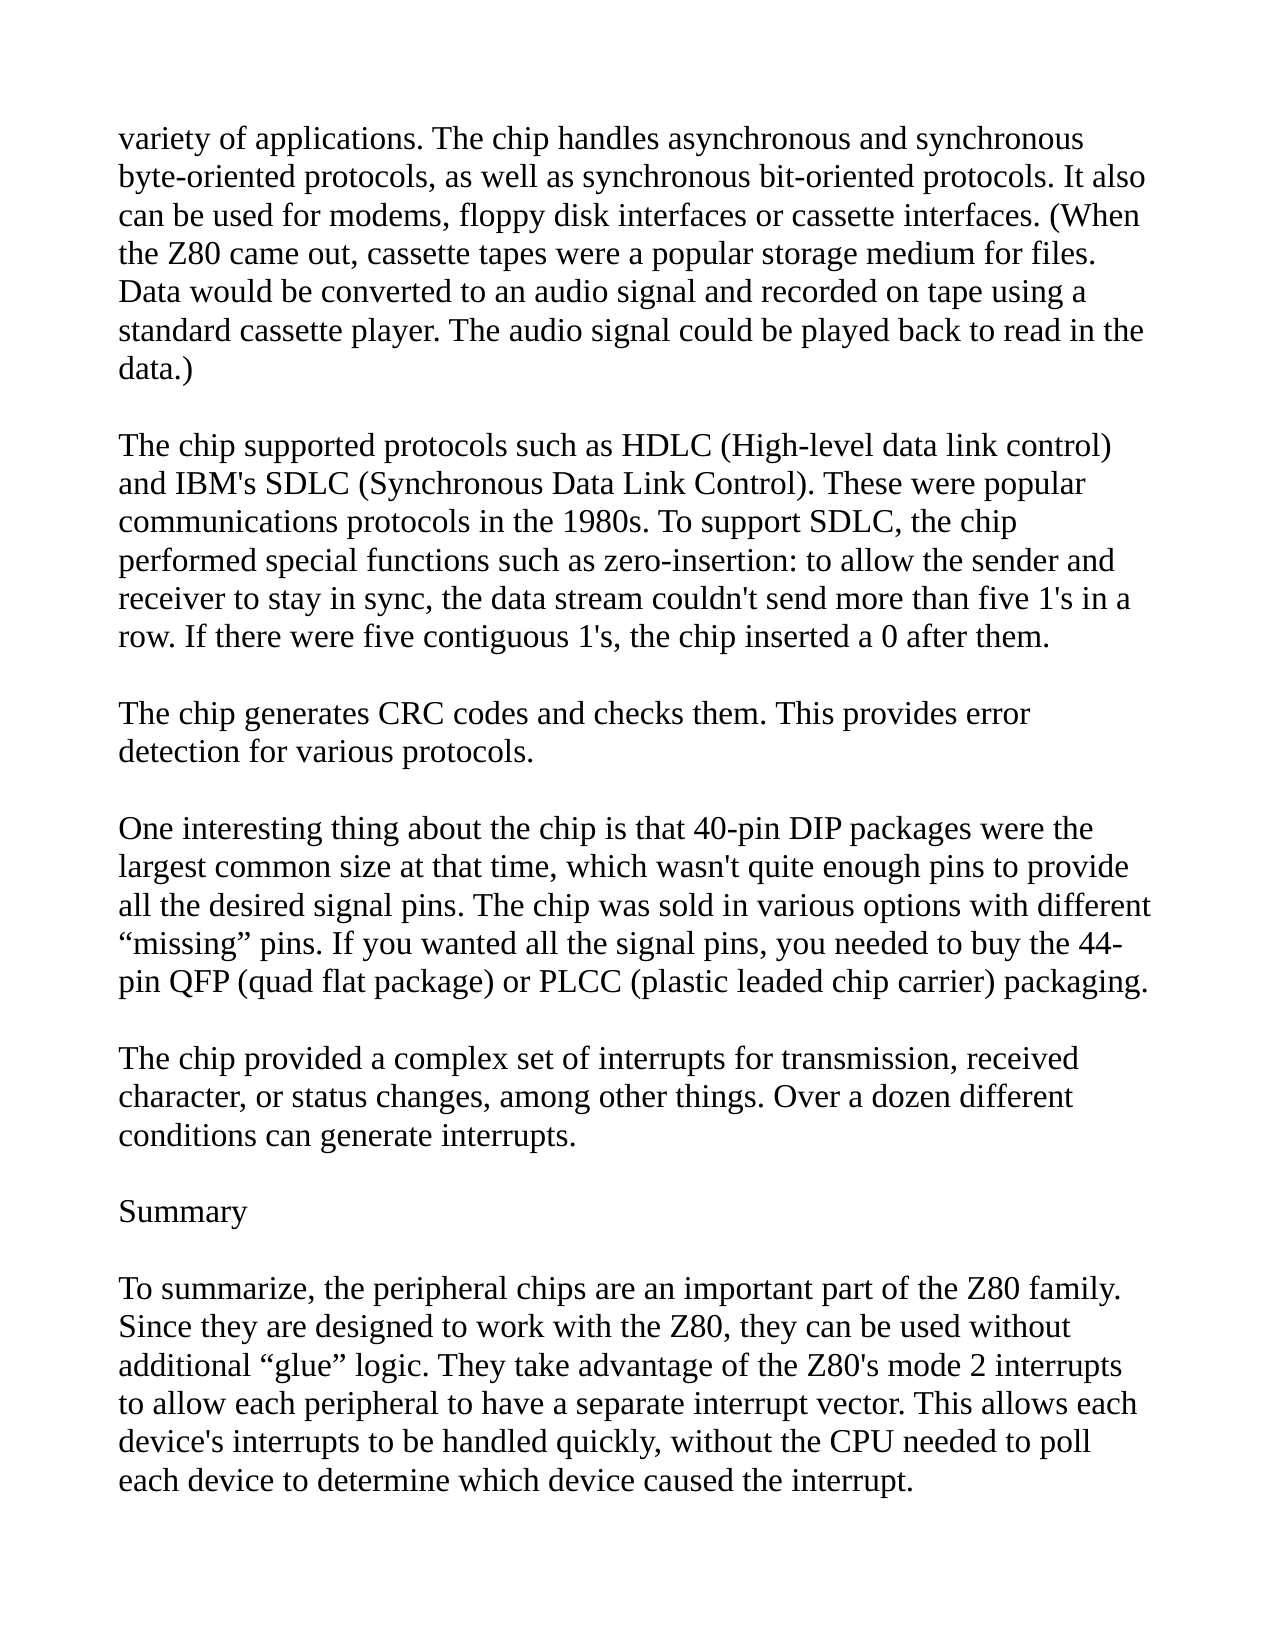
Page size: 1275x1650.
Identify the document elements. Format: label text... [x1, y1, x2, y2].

text To summarize, the peripheral chips are an important part of the Z80 family. Since they are designed to work with the Z80, they can be used without additional “glue” logic. They take advantage of the Z80's mode 2 interrupts to allow each peripheral to have a separate interrupt vector. This allows each device's interrupts to be handled quickly, without the CPU needed to poll each device to determine which device caused the interrupt. [118, 1268, 1157, 1498]
text The chip generates CRC codes and checks them. This provides error detection for various protocols. [118, 693, 1157, 770]
text The chip provided a complex set of interrupts for transmission, received character, or status changes, among other things. Over a dozen different conditions can generate interrupts. [118, 1038, 1157, 1153]
text variety of applications. The chip handles asynchronous and synchronous byte-oriented protocols, as well as synchronous bit-oriented protocols. It also can be used for modems, floppy disk interfaces or cassette interfaces. (When the Z80 came out, cassette tapes were a popular storage medium for files. Data would be converted to an audio signal and recorded on tape using a standard cassette player. The audio signal could be played back to read in the data.) [118, 118, 1157, 386]
text The chip supported protocols such as HDLC (High-level data link control) and IBM's SDLC (Synchronous Data Link Control). These were popular communications protocols in the 1980s. To support SDLC, the chip performed special functions such as zero-insertion: to allow the sender and receiver to stay in sync, the data stream couldn't send more than five 1's in a row. If there were five contiguous 1's, the chip inserted a 0 after them. [118, 425, 1157, 655]
text Summary [118, 1191, 1157, 1230]
text One interesting thing about the chip is that 40-pin DIP packages were the largest common size at that time, which wasn't quite enough pins to provide all the desired signal pins. The chip was sold in various options with different “missing” pins. If you wanted all the signal pins, you needed to buy the 44-pin QFP (quad flat package) or PLCC (plastic leaded chip carrier) packaging. [118, 808, 1157, 1000]
